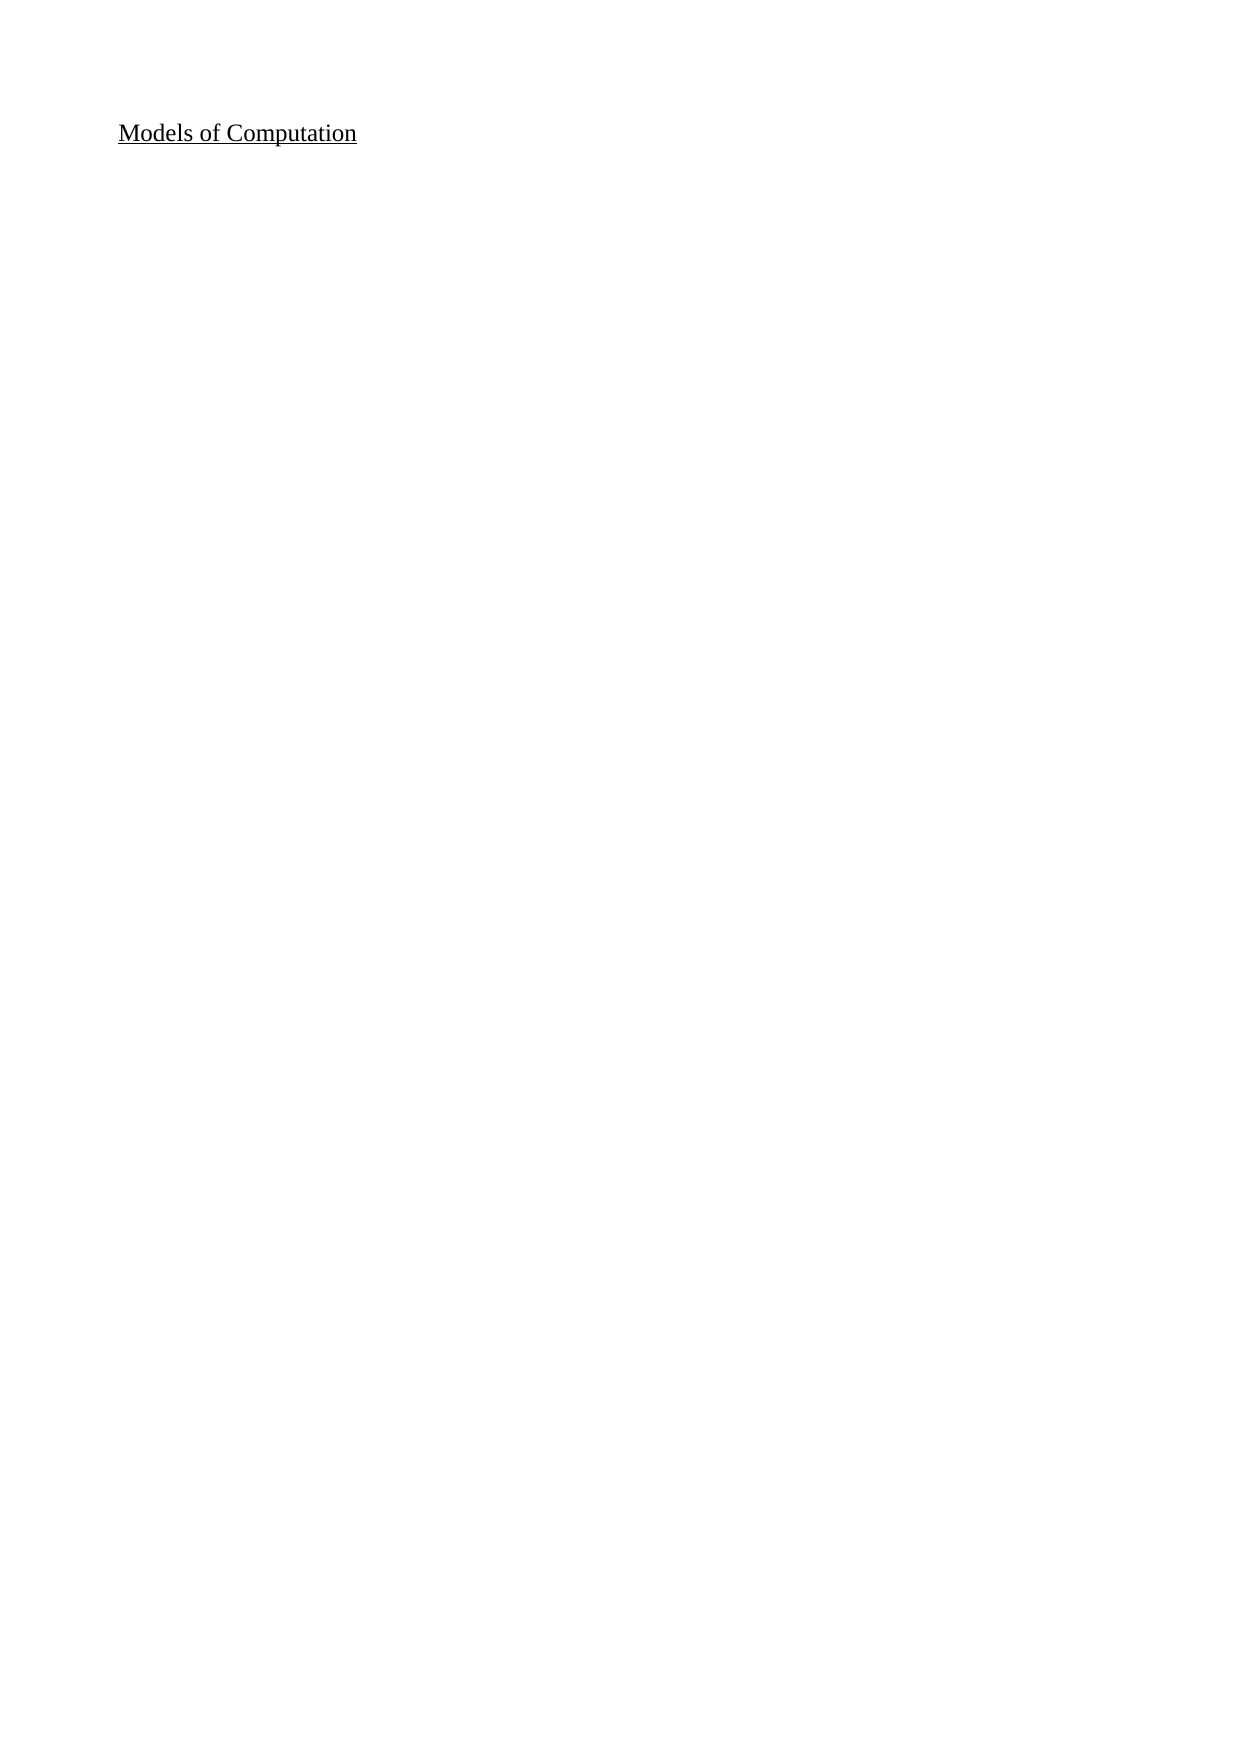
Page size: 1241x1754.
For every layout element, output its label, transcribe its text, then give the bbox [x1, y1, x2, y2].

text Models of Computation [118, 118, 1122, 147]
